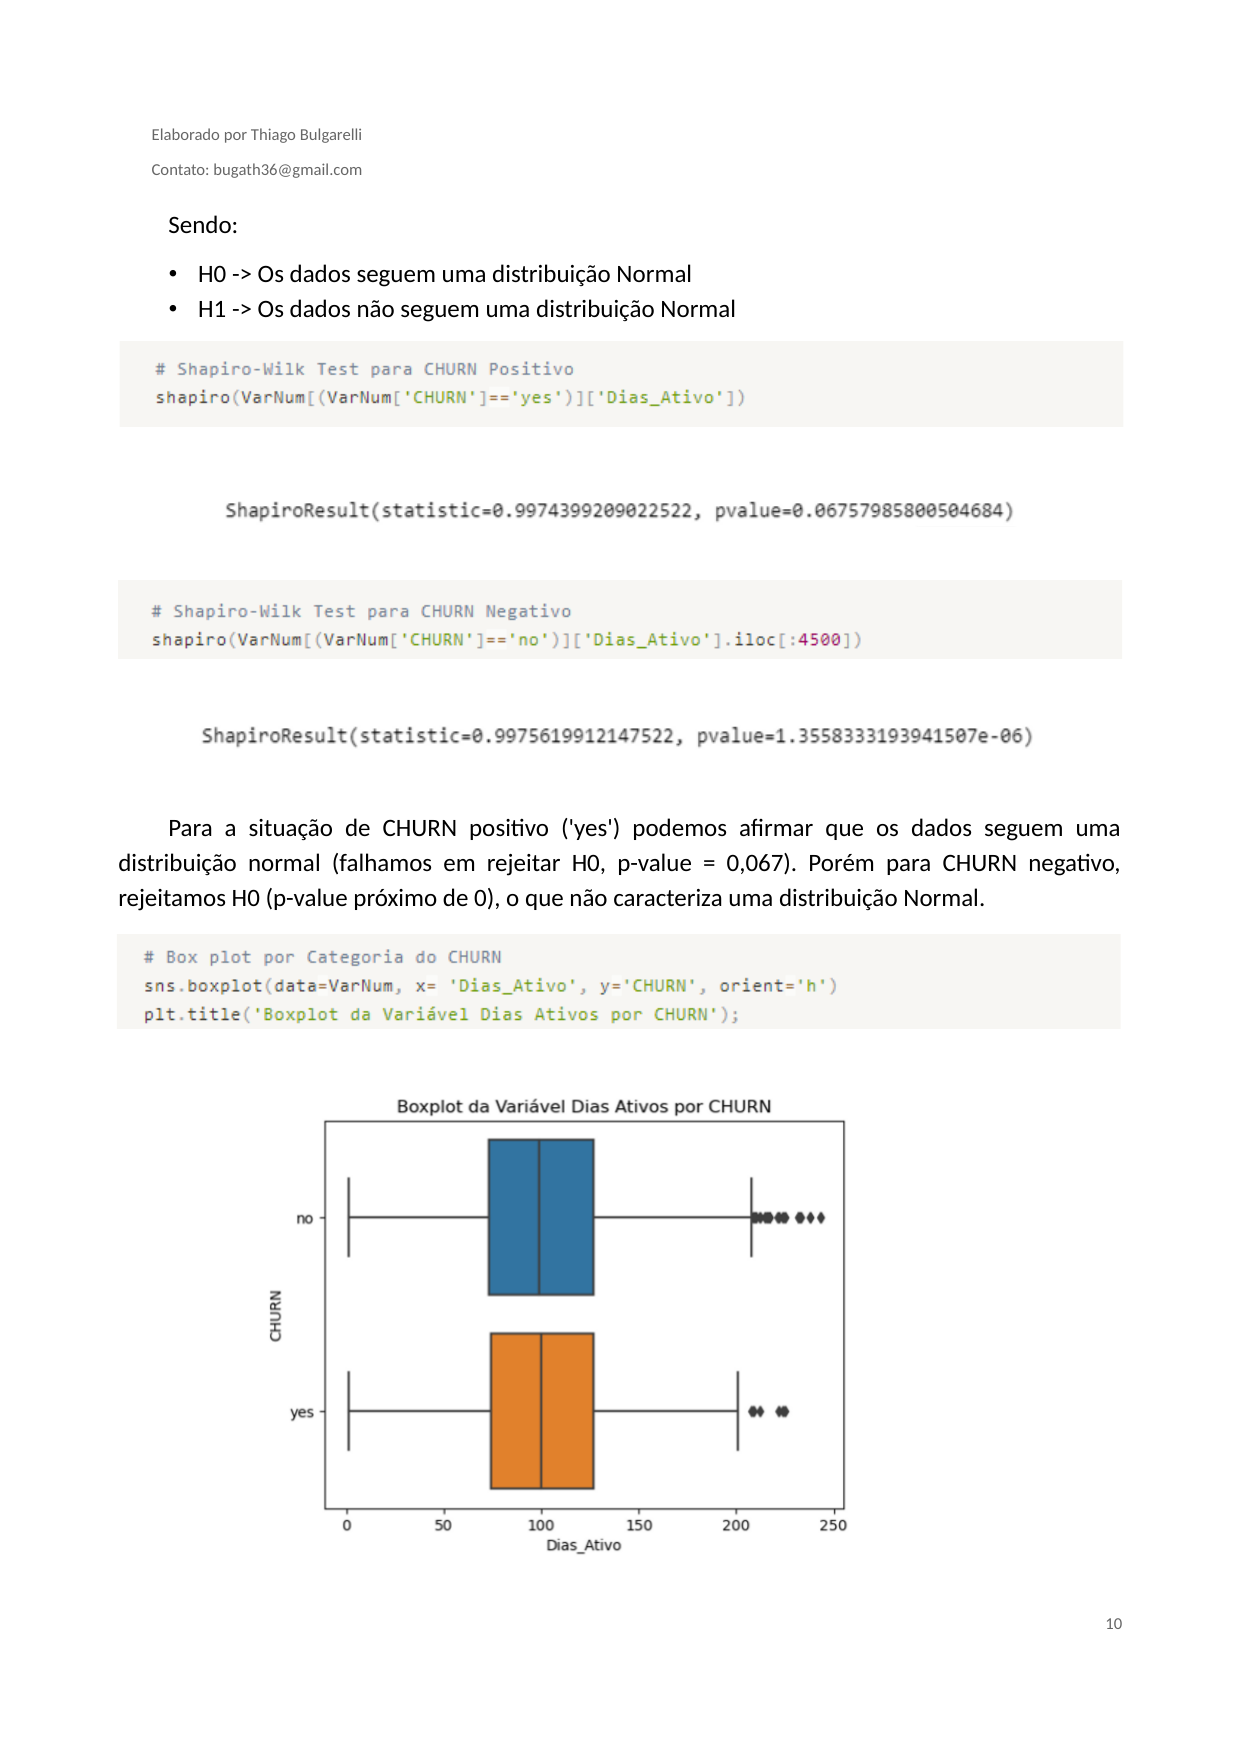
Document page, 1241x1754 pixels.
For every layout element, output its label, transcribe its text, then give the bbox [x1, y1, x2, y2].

text Sendo: [118, 209, 1122, 239]
picture [116, 934, 1121, 1029]
list H1 -> Os dados não seguem uma distribuição Normal [162, 294, 1122, 324]
list H0 -> Os dados seguem uma distribuição Normal [162, 259, 1122, 289]
picture [119, 341, 1124, 427]
picture [211, 480, 1030, 527]
text Para a situação de CHURN positivo ('yes') podemos afirmar que os dados seguem uma distribuição normal (falhamos em rejeitar H0, p-value = 0,067). Porém para CHURN negativo, rejeitamos H0 (p-value próximo de 0), o que não caracteriza uma distribuição Normal. [118, 812, 1122, 913]
picture [193, 712, 1047, 759]
picture [118, 580, 1123, 659]
picture [248, 1085, 972, 1558]
